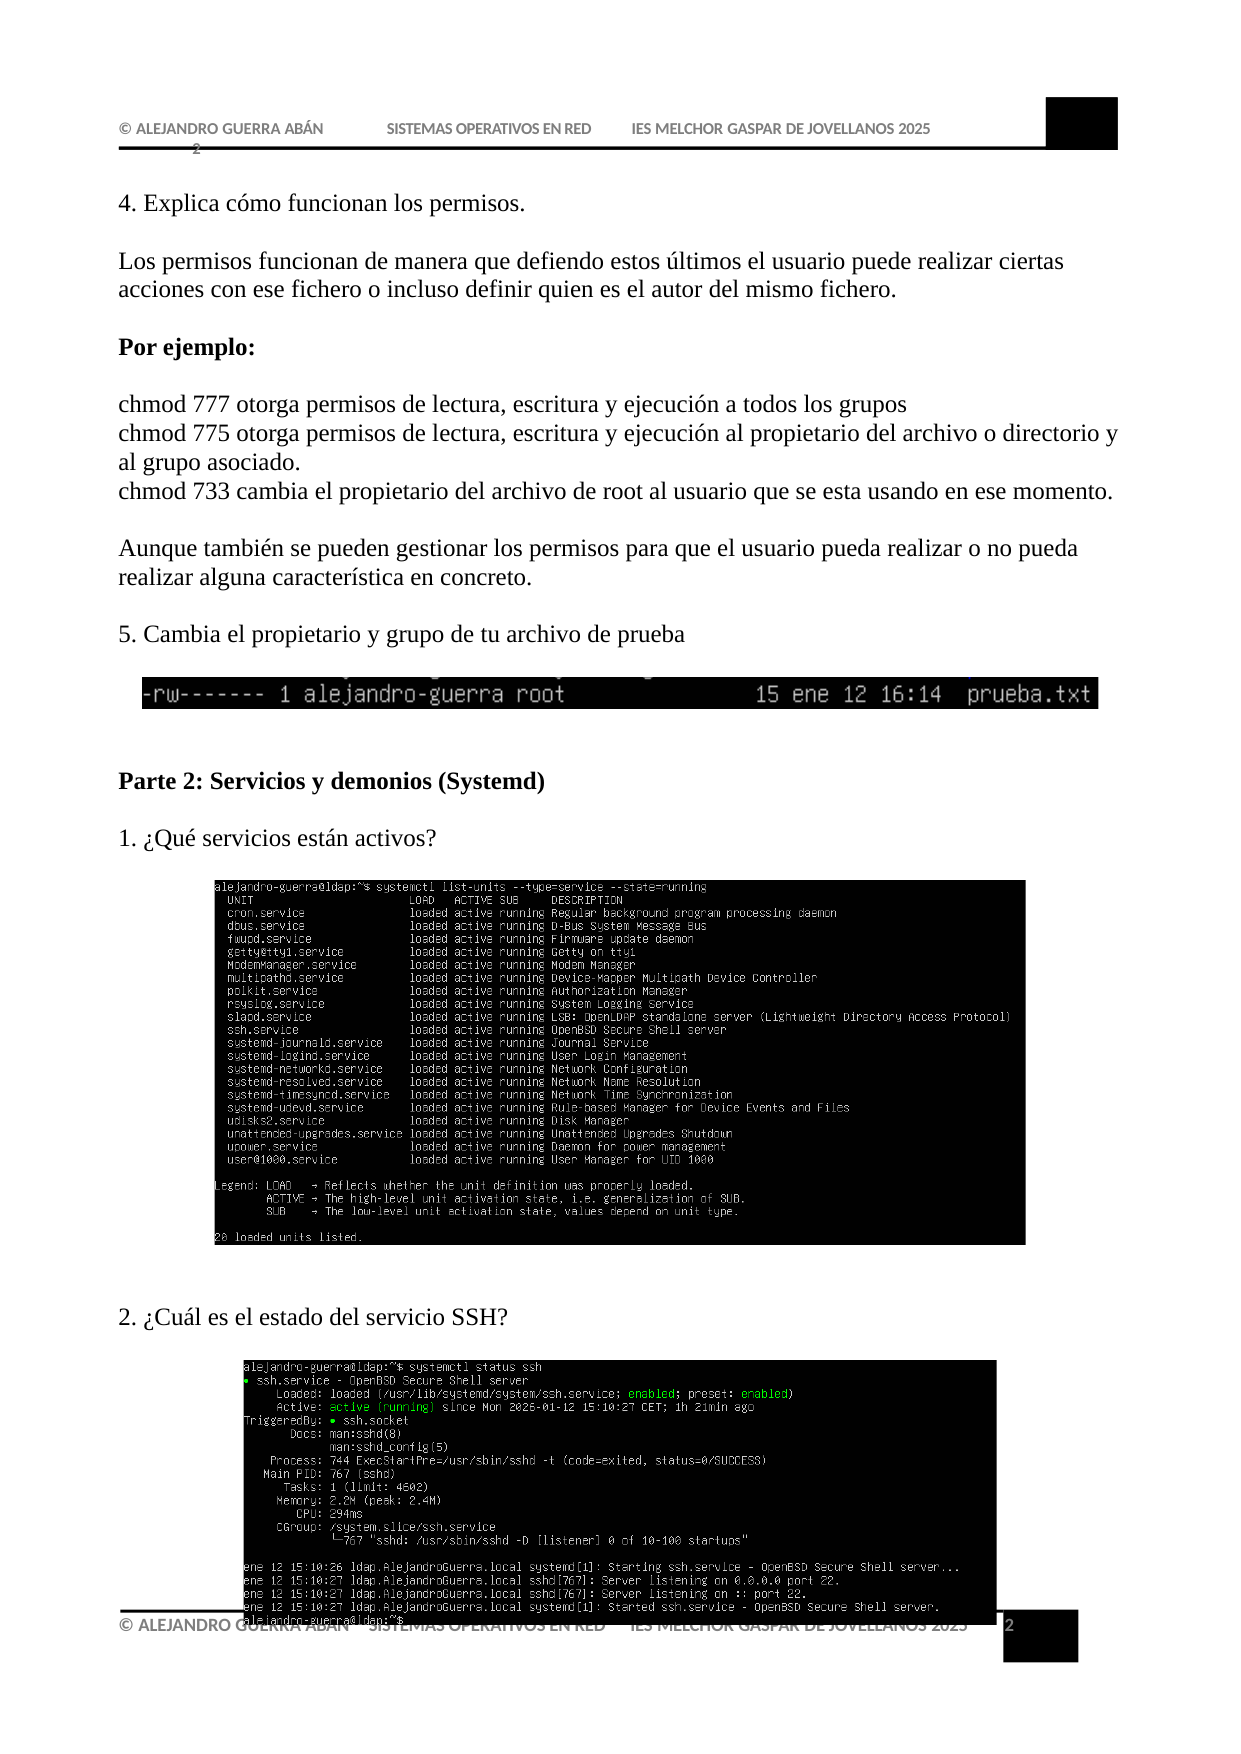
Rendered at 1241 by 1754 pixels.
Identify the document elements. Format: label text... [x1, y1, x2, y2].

picture [142, 677, 1099, 709]
text chmod 775 otorga permisos de lectura, escritura y ejecución al propietario del archivo o directorio y al grupo asociado. [118, 418, 1122, 476]
text chmod 733 cambia el propietario del archivo de root al usuario que se esta usando en ese momento. [118, 476, 1122, 504]
text 4. Explica cómo funcionan los permisos. [118, 188, 1122, 217]
text chmod 777 otorga permisos de lectura, escritura y ejecución a todos los grupos [118, 389, 1122, 418]
picture [243, 1360, 997, 1625]
text 2. ¿Cuál es el estado del servicio SSH? [118, 1302, 1122, 1331]
text Los permisos funcionan de manera que defiendo estos últimos el usuario puede realizar ciertas acciones con ese fichero o incluso definir quien es el autor del mismo fichero. [118, 246, 1122, 303]
text Por ejemplo: [118, 332, 1122, 361]
text Aunque también se pueden gestionar los permisos para que el usuario pueda realizar o no pueda realizar alguna característica en concreto. [118, 533, 1122, 591]
picture [214, 880, 1026, 1245]
text 5. Cambia el propietario y grupo de tu archivo de prueba [118, 619, 1122, 648]
text 1. ¿Qué servicios están activos? [118, 823, 1122, 852]
text Parte 2: Servicios y demonios (Systemd) [118, 766, 1122, 794]
